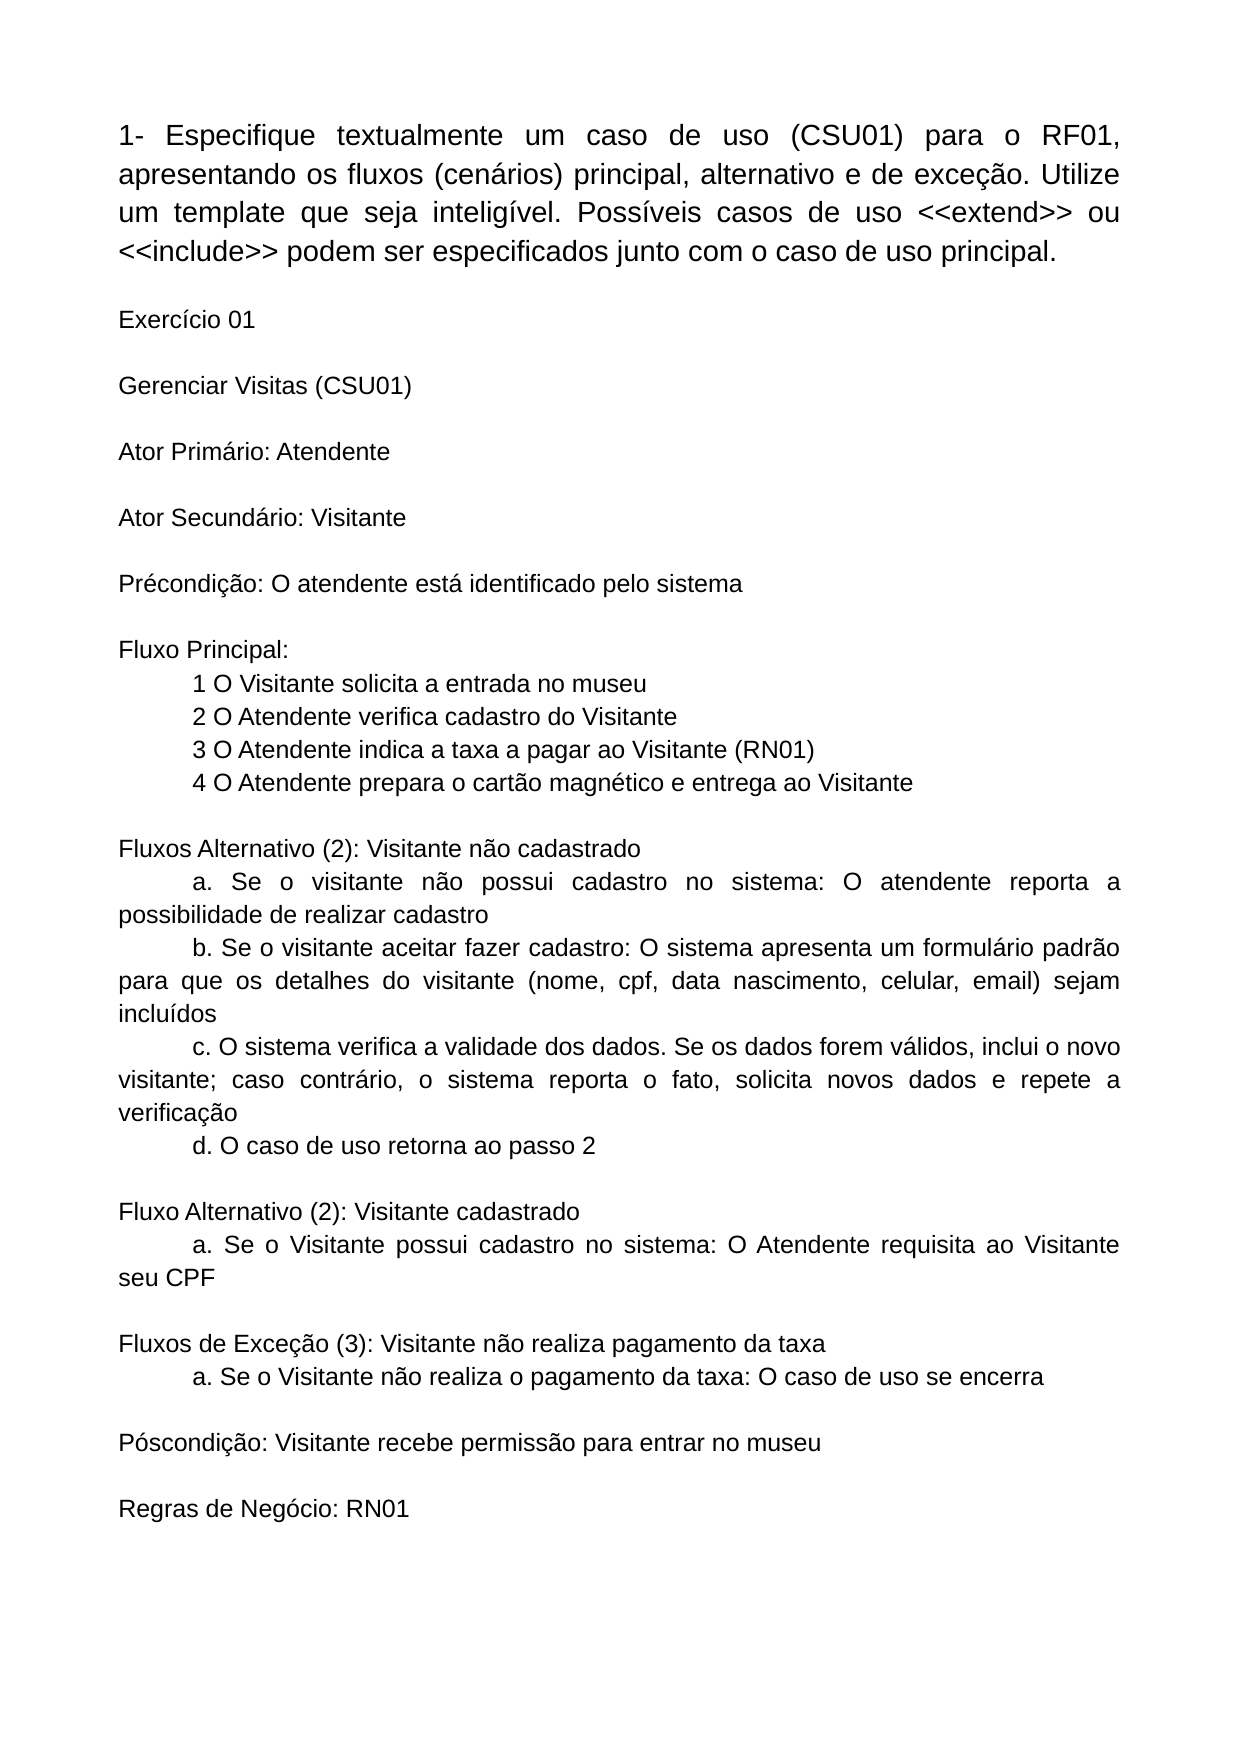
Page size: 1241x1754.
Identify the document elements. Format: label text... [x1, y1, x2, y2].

text Fluxo Principal: [118, 636, 1122, 664]
text c. O sistema verifica a validade dos dados. Se os dados forem válidos, inclui o novo visitante; caso contrário, o sistema reporta o fato, solicita novos dados e repete a verificação [118, 1032, 1122, 1127]
text 2 O Atendente verifica cadastro do Visitante [118, 702, 1122, 730]
text b. Se o visitante aceitar fazer cadastro: O sistema apresenta um formulário padrão para que os detalhes do visitante (nome, cpf, data nascimento, celular, email) sejam incluídos [118, 933, 1122, 1027]
text 1- Especifique textualmente um caso de uso (CSU01) para o RF01, apresentando os fluxos (cenários) principal, alternativo e de exceção. Utilize um template que seja inteligível. Possíveis casos de uso <<extend>> ou <<include>> podem ser especificados junto com o caso de uso principal. [118, 118, 1122, 267]
text Ator Primário: Atendente [118, 437, 1122, 466]
text Précondição: O atendente está identificado pelo sistema [118, 569, 1122, 598]
text a. Se o Visitante possui cadastro no sistema: O Atendente requisita ao Visitante seu CPF [118, 1230, 1122, 1292]
text 3 O Atendente indica a taxa a pagar ao Visitante (RN01) [118, 734, 1122, 763]
text a. Se o visitante não possui cadastro no sistema: O atendente reporta a possibilidade de realizar cadastro [118, 867, 1122, 928]
text d. O caso de uso retorna ao passo 2 [118, 1131, 1122, 1159]
text Gerenciar Visitas (CSU01) [118, 371, 1122, 400]
text Regras de Negócio: RN01 [118, 1494, 1122, 1523]
text Fluxos de Exceção (3): Visitante não realiza pagamento da taxa [118, 1329, 1122, 1358]
text Póscondição: Visitante recebe permissão para entrar no museu [118, 1428, 1122, 1457]
text Fluxo Alternativo (2): Visitante cadastrado [118, 1197, 1122, 1226]
text Fluxos Alternativo (2): Visitante não cadastrado [118, 834, 1122, 862]
text Ator Secundário: Visitante [118, 503, 1122, 532]
text Exercício 01 [118, 305, 1122, 334]
text a. Se o Visitante não realiza o pagamento da taxa: O caso de uso se encerra [118, 1362, 1122, 1391]
text 4 O Atendente prepara o cartão magnético e entrega ao Visitante [118, 768, 1122, 796]
text 1 O Visitante solicita a entrada no museu [118, 668, 1122, 697]
